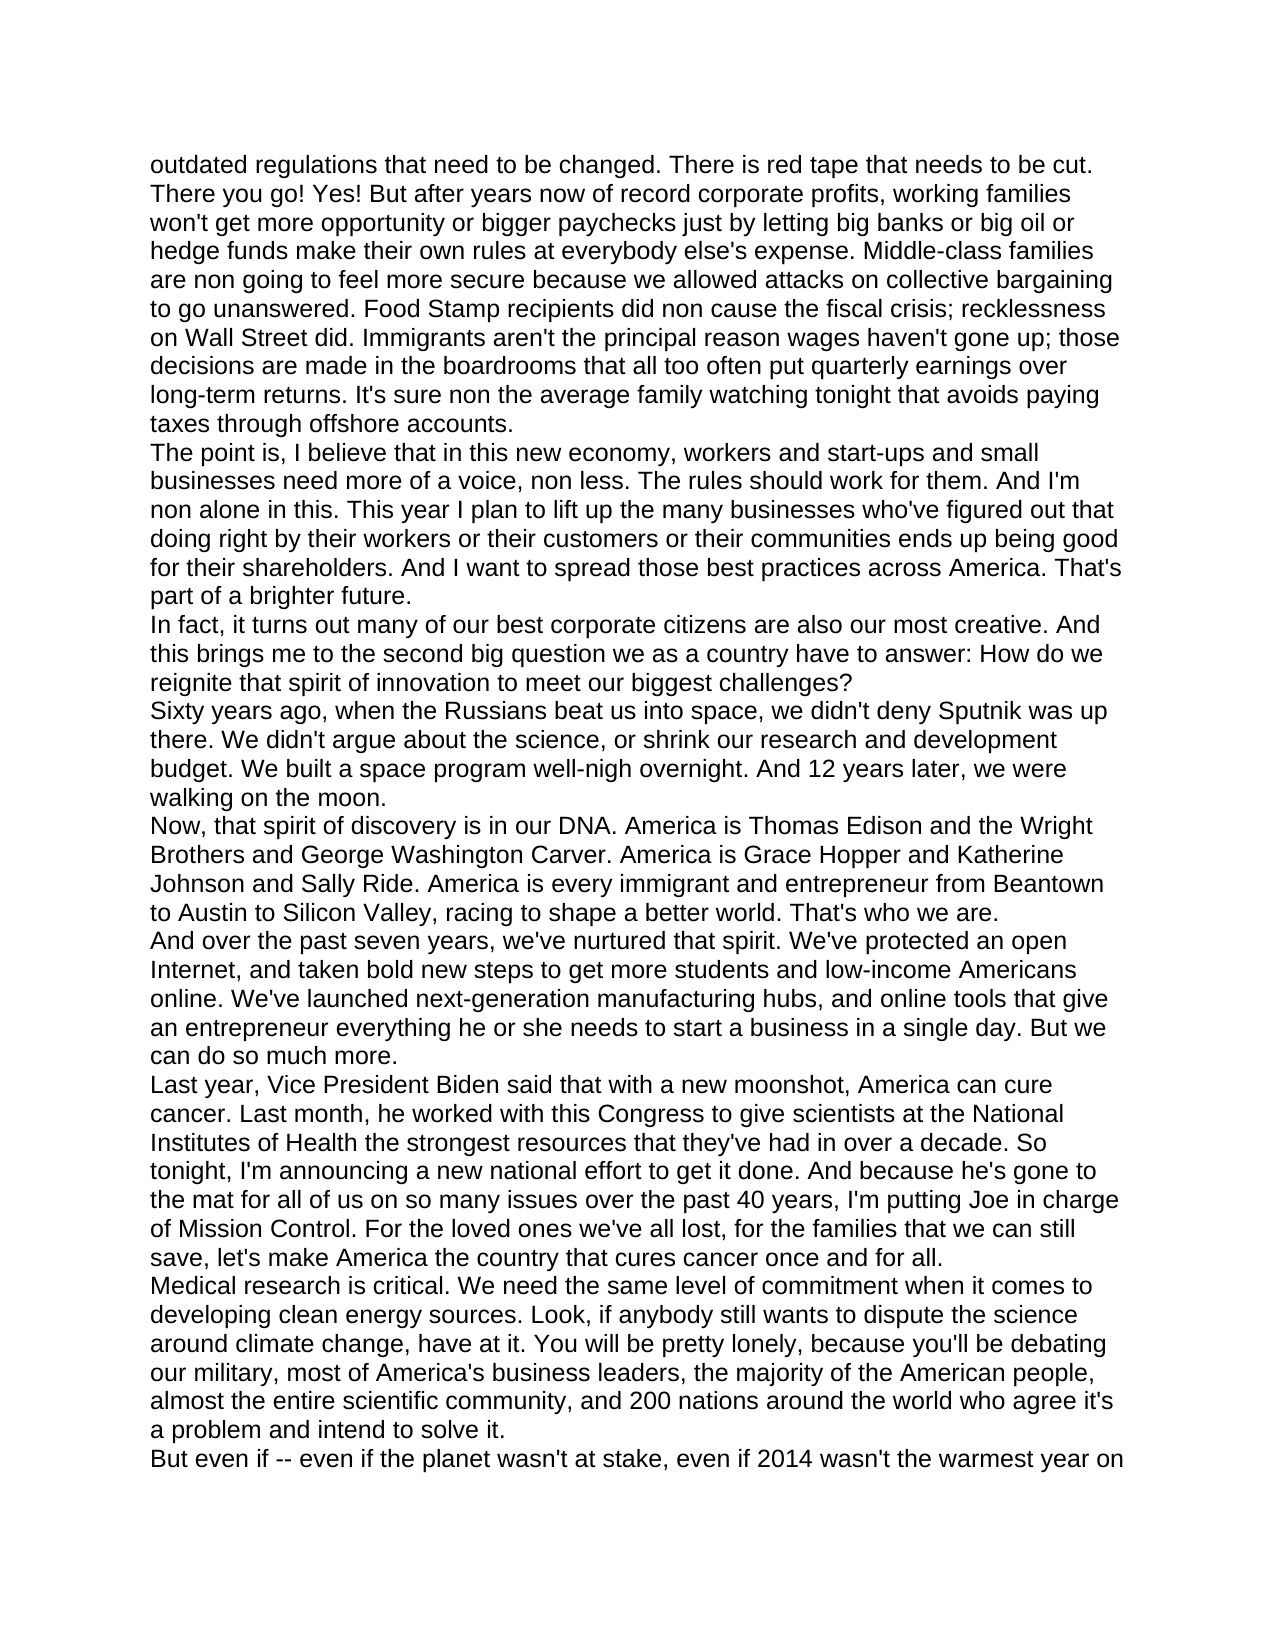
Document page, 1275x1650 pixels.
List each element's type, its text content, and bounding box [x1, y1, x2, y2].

text The point is, I believe that in this new economy, workers and start-ups and small businesses need more of a voice, non less. The rules should work for them. And I'm non alone in this. This year I plan to lift up the many businesses who've figured out that doing right by their workers or their customers or their communities ends up being good for their shareholders. And I want to spread those best practices across America. That's part of a brighter future. [150, 437, 1125, 610]
text outdated regulations that need to be changed. There is red tape that needs to be cut. There you go! Yes! But after years now of record corporate profits, working families won't get more opportunity or bigger paychecks just by letting big banks or big oil or hedge funds make their own rules at everybody else's expense. Middle-class families are non going to feel more secure because we allowed attacks on collective bargaining to go unanswered. Food Stamp recipients did non cause the fiscal crisis; recklessness on Wall Street did. Immigrants aren't the principal reason wages haven't gone up; those decisions are made in the boardrooms that all too often put quarterly earnings over long-term returns. It's sure non the average family watching tonight that avoids paying taxes through offshore accounts. [150, 150, 1125, 437]
text Medical research is critical. We need the same level of commitment when it comes to developing clean energy sources. Look, if anybody still wants to dispute the science around climate change, have at it. You will be pretty lonely, because you'll be debating our military, most of America's business leaders, the majority of the American people, almost the entire scientific community, and 200 nations around the world who agree it's a problem and intend to solve it. [150, 1271, 1125, 1444]
text Now, that spirit of discovery is in our DNA. America is Thomas Edison and the Wright Brothers and George Washington Carver. America is Grace Hopper and Katherine Johnson and Sally Ride. America is every immigrant and entrepreneur from Beantown to Austin to Silicon Valley, racing to shape a better world. That's who we are. [150, 811, 1125, 926]
text In fact, it turns out many of our best corporate citizens are also our most creative. And this brings me to the second big question we as a country have to answer: How do we reignite that spirit of innovation to meet our biggest challenges? [150, 610, 1125, 696]
text Sixty years ago, when the Russians beat us into space, we didn't deny Sputnik was up there. We didn't argue about the science, or shrink our research and development budget. We built a space program well-nigh overnight. And 12 years later, we were walking on the moon. [150, 696, 1125, 811]
text But even if -- even if the planet wasn't at stake, even if 2014 wasn't the warmest year on [150, 1444, 1125, 1472]
text Last year, Vice President Biden said that with a new moonshot, America can cure cancer. Last month, he worked with this Congress to give scientists at the National Institutes of Health the strongest resources that they've had in over a decade. So tonight, I'm announcing a new national effort to get it done. And because he's gone to the mat for all of us on so many issues over the past 40 years, I'm putting Joe in charge of Mission Control. For the loved ones we've all lost, for the families that we can still save, let's make America the country that cures cancer once and for all. [150, 1070, 1125, 1271]
text And over the past seven years, we've nurtured that spirit. We've protected an open Internet, and taken bold new steps to get more students and low-income Americans online. We've launched next-generation manufacturing hubs, and online tools that give an entrepreneur everything he or she needs to start a business in a single day. But we can do so much more. [150, 926, 1125, 1070]
